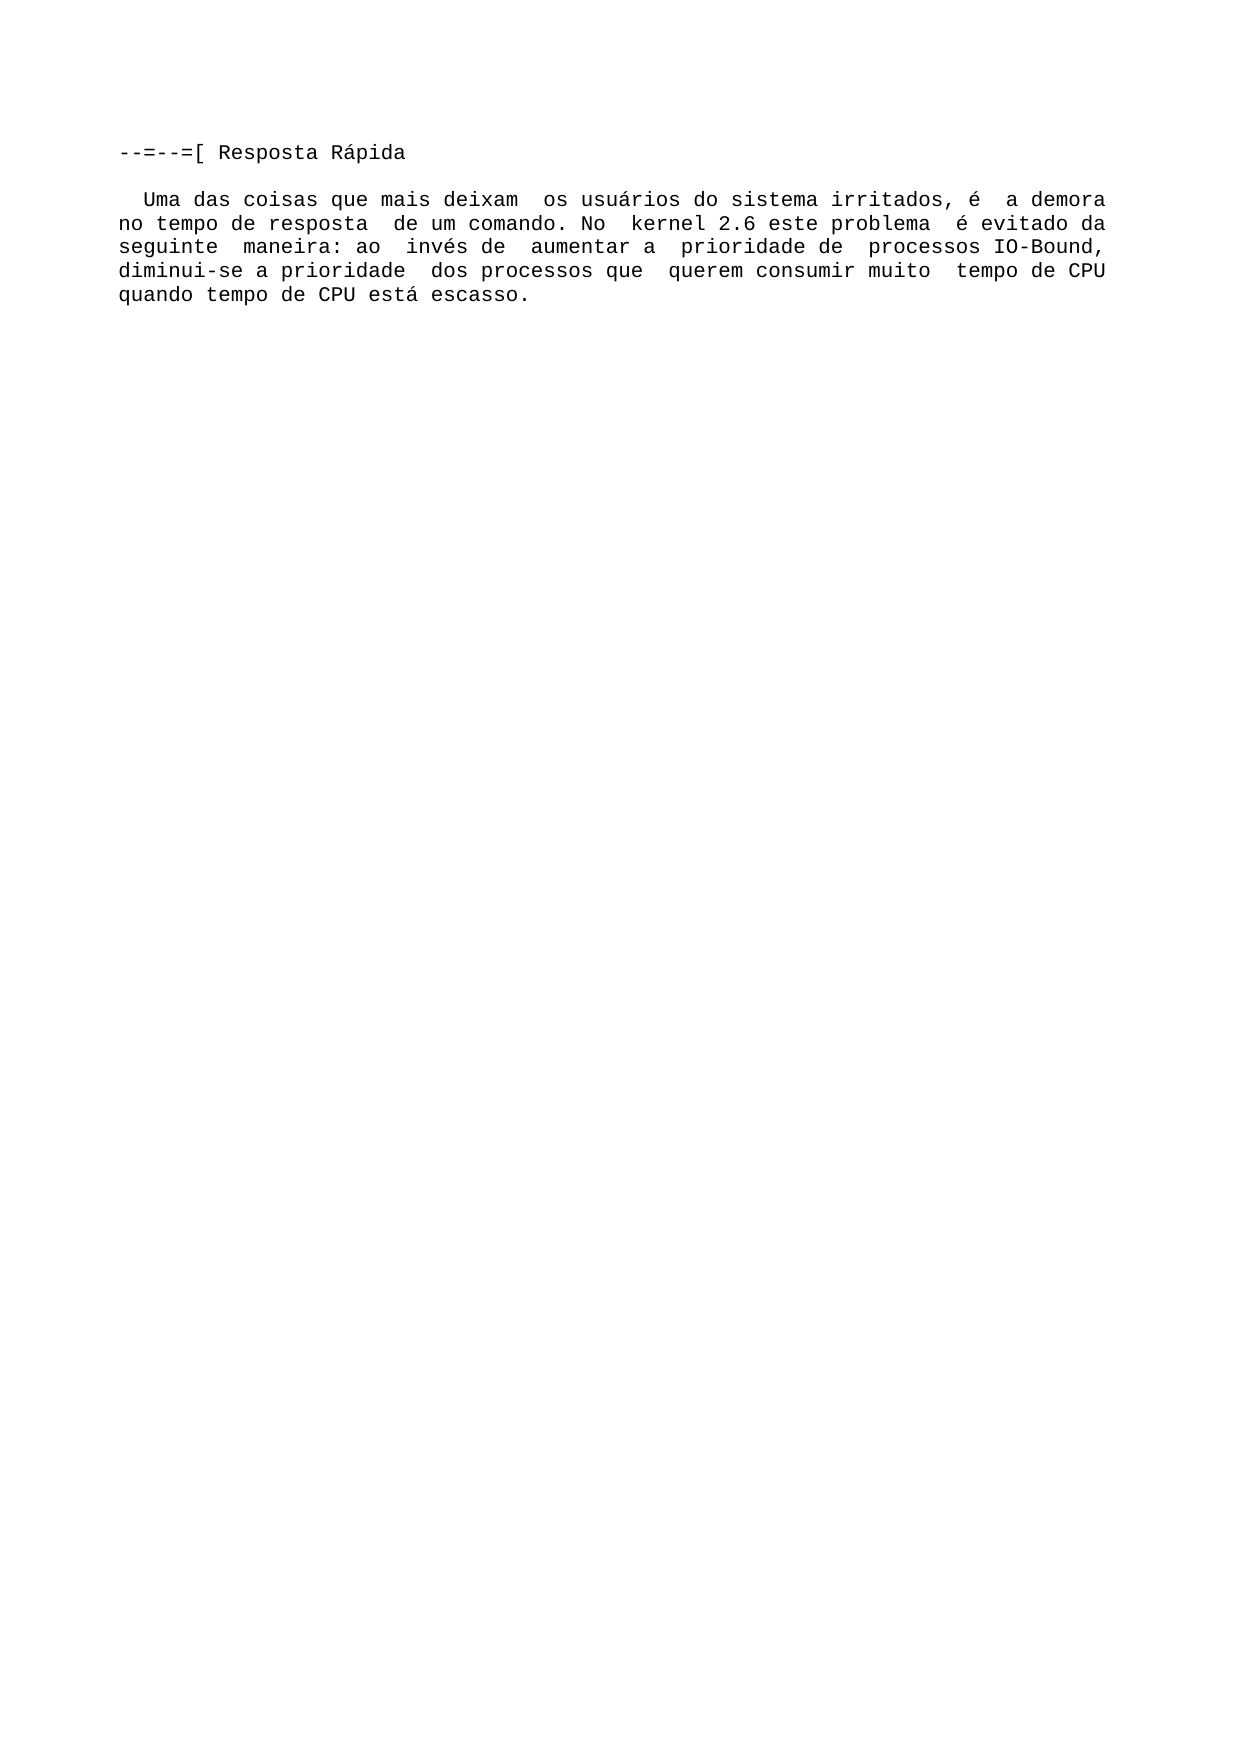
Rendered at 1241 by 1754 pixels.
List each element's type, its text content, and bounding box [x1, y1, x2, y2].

text seguinte maneira: ao invés de aumentar a prioridade de processos IO-Bound, [118, 236, 1122, 260]
text diminui-se a prioridade dos processos que querem consumir muito tempo de CPU [118, 260, 1122, 284]
text no tempo de resposta de um comando. No kernel 2.6 este problema é evitado da [118, 213, 1122, 236]
text Uma das coisas que mais deixam os usuários do sistema irritados, é a demora [118, 189, 1122, 213]
text --=--=[ Resposta Rápida [118, 142, 1122, 165]
text quando tempo de CPU está escasso. [118, 284, 1122, 307]
